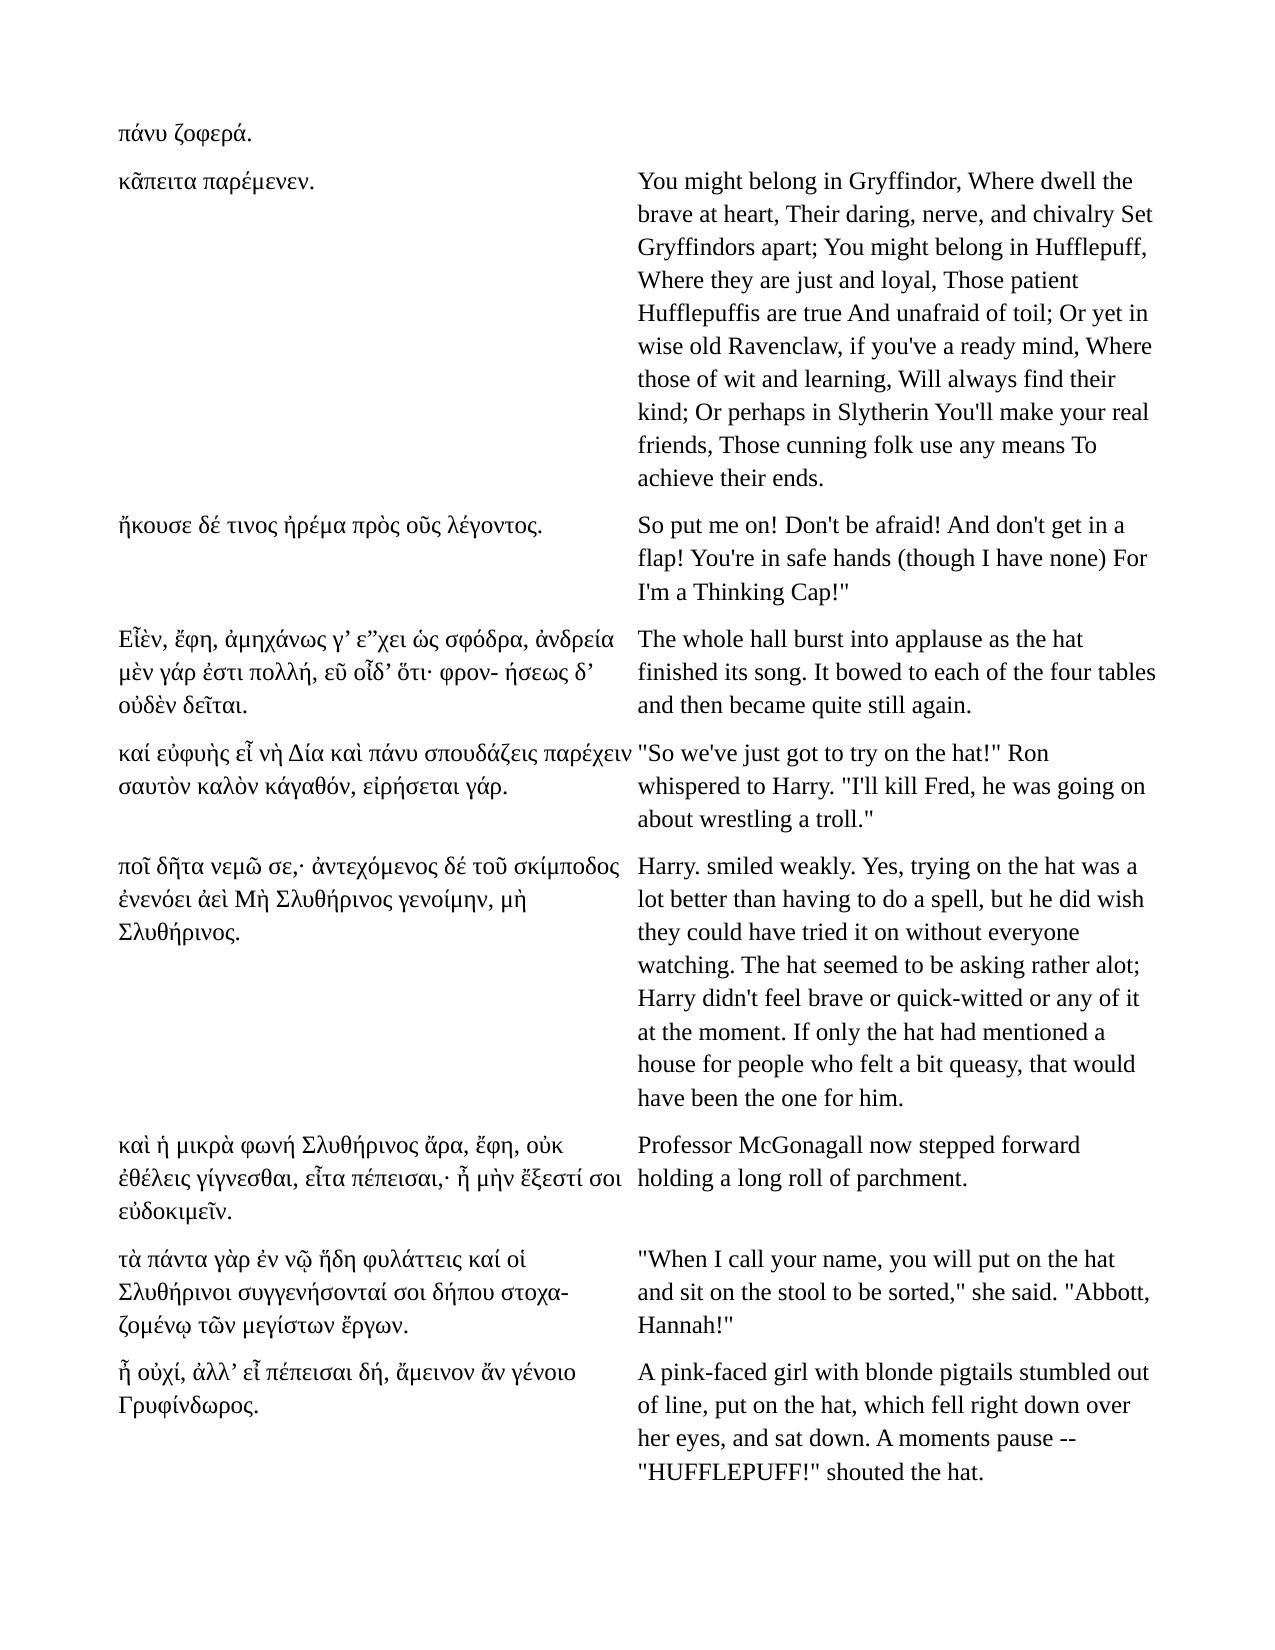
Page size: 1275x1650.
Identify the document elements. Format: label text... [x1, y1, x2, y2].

table_cell Professor McGonagall now stepped forward holding a long roll of parchment. [638, 1130, 1157, 1244]
table_cell You might belong in Gryffindor, Where dwell the brave at heart, Their daring, nerve, and chivalry Set Gryffindors apart; You might belong in Hufflepuff, Where they are just and loyal, Those patient Hufflepuffis are true And unafraid of toil; Or yet in wise old Ravenclaw, if you've a ready mind, Where those of wit and learning, Will always find their kind; Or perhaps in Slytherin You'll make your real friends, Those cunning folk use any means To achieve their ends. [638, 166, 1157, 511]
table_cell ποῖ δῆτα νεμῶ σε,· ἀντεχόμενος δέ τοῦ σκίμποδος ἐνενόει ἀεὶ Μὴ Σλυθήρινος γενοίμην, μὴ Σλυθήρινος. [118, 851, 637, 1130]
table_cell ἦ οὐχί, ἀλλ’ εἶ πέπεισαι δή, ἄμεινον ἄν γένοιο Γρυφίνδωρος. [118, 1358, 637, 1504]
table_cell The whole hall burst into applause as the hat finished its song. It bowed to each of the four tables and then became quite still again. [638, 624, 1157, 738]
table_cell Harry. smiled weakly. Yes, trying on the hat was a lot better than having to do a spell, but he did wish they could have tried it on without everyone watching. The hat seemed to be asking rather alot; Harry didn't feel brave or quick-witted or any of it at the moment. If only the hat had mentioned a house for people who felt a bit queasy, that would have been the one for him. [638, 851, 1157, 1130]
table_cell "When I call your name, you will put on the hat and sit on the stool to be sorted," she said. "Abbott, Hannah!" [638, 1244, 1157, 1357]
table_cell [638, 118, 1157, 166]
table_cell So put me on! Don't be afraid! And don't get in a flap! You're in safe hands (though I have none) For I'm a Thinking Cap!" [638, 511, 1157, 624]
table_cell πάνυ ζοφερά. [118, 118, 637, 166]
table_cell ἤκουσε δέ τινος ἠρέμα πρὸς οῦς λέγοντος. [118, 511, 637, 624]
table_cell καὶ ἡ μικρὰ φωνή Σλυθήρινος ἄρα, ἔφη, οὐκ ἐθέλεις γίγνεσθαι, εἶτα πέπεισαι,· ἦ μὴν ἔξεστί σοι εὐδοκιμεῖν. [118, 1130, 637, 1244]
table_cell "So we've just got to try on the hat!" Ron whispered to Harry. "I'll kill Fred, he was going on about wrestling a troll." [638, 738, 1157, 851]
table_cell κᾶπειτα παρέμενεν. [118, 166, 637, 511]
table_cell A pink-faced girl with blonde pigtails stumbled out of line, put on the hat, which fell right down over her eyes, and sat down. A moments pause -- "HUFFLEPUFF!" shouted the hat. [638, 1358, 1157, 1504]
table_cell Εἶὲν, ἔφη, ἀμηχάνως γ’ ε”χει ὡς σφόδρα, ἀνδρεία μὲν γάρ ἐστι πολλή, εῦ οἶδ’ ὅτι· φρον- ήσεως δ’ οὐδὲν δεῖται. [118, 624, 637, 738]
table_cell καί εὐφυὴς εἶ νὴ Δία καὶ πάνυ σπουδάζεις παρέχειν σαυτὸν καλὸν κάγαθόν, εἰρήσεται γάρ. [118, 738, 637, 851]
table_cell τὰ πάντα γὰρ ἐν νῷ ἥδη φυλάττεις καί οἱ Σλυθήρινοι συγγενήσονταί σοι δήπου στοχα- ζομένῳ τῶν μεγίστων ἔργων. [118, 1244, 637, 1357]
